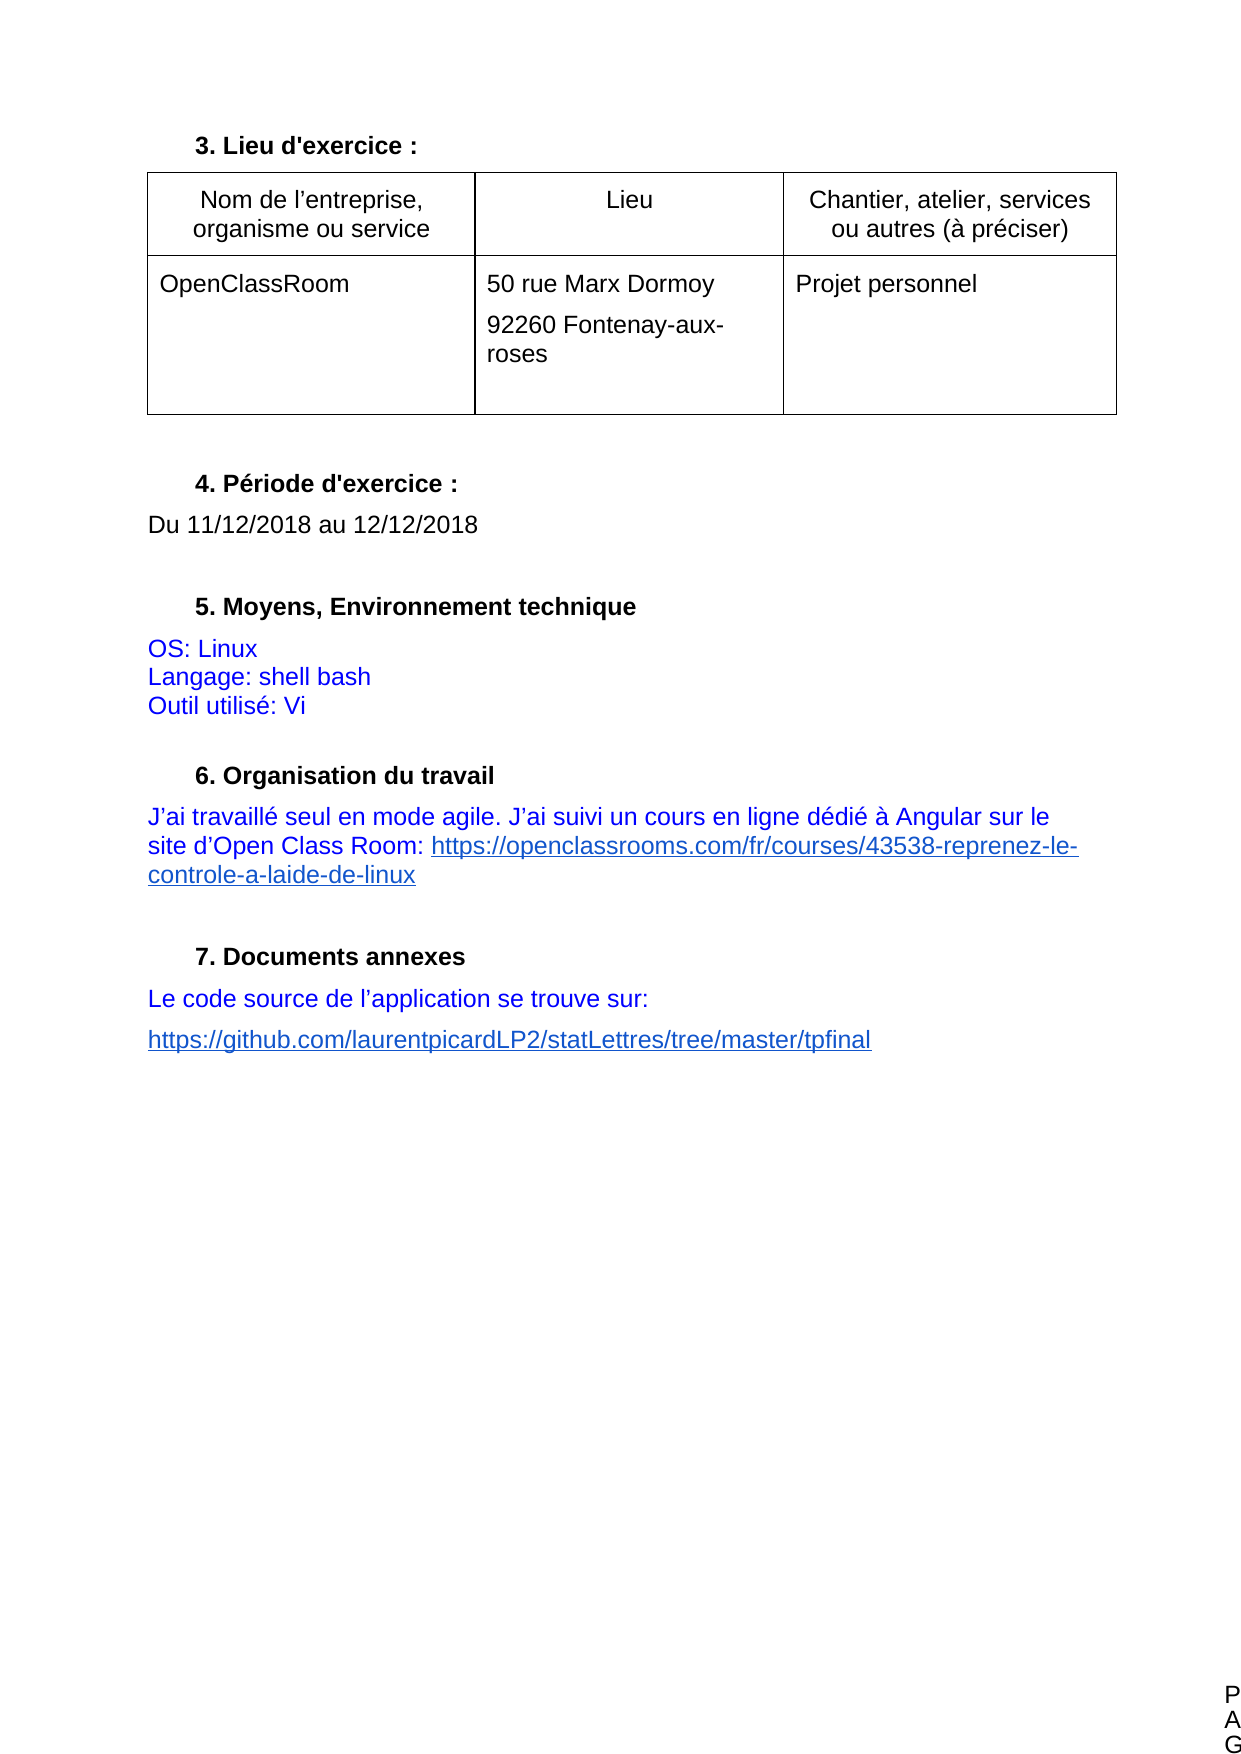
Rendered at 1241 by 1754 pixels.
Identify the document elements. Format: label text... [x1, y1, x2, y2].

text Du 11/12/2018 au 12/12/2018 [148, 510, 1092, 538]
text https://github.com/laurentpicardLP2/statLettres/tree/master/tpfinal [148, 1025, 1092, 1053]
text 4. Période d'exercice : [195, 468, 1092, 497]
text OS: Linux [148, 633, 1092, 662]
text Le code source de l’application se trouve sur: [148, 983, 1092, 1012]
text 7. Documents annexes [195, 942, 1092, 971]
table_header Chantier, atelier, services ou autres (à préciser) [784, 173, 1116, 255]
text Outil utilisé: Vi [148, 691, 1092, 720]
table_header Lieu [476, 173, 783, 255]
text J’ai travaillé seul en mode agile. J’ai suivi un cours en ligne dédié à Angular sur le site d’Open Class Room: https://openclassrooms.com/fr/courses/43538-reprenez-le-controle-a-laide-de-linux [148, 802, 1092, 888]
text 6. Organisation du travail [195, 761, 1092, 790]
table_header Nom de l’entreprise, organisme ou service [148, 173, 474, 255]
text 3. Lieu d'exercice : [195, 131, 1092, 159]
text 5. Moyens, Environnement technique [195, 592, 1092, 621]
text Langage: shell bash [148, 662, 1092, 691]
table_cell Projet personnel [784, 256, 1116, 414]
table_cell 50 rue Marx Dormoy 92260 Fontenay-aux-roses [476, 256, 783, 414]
table_cell OpenClassRoom [148, 256, 474, 414]
